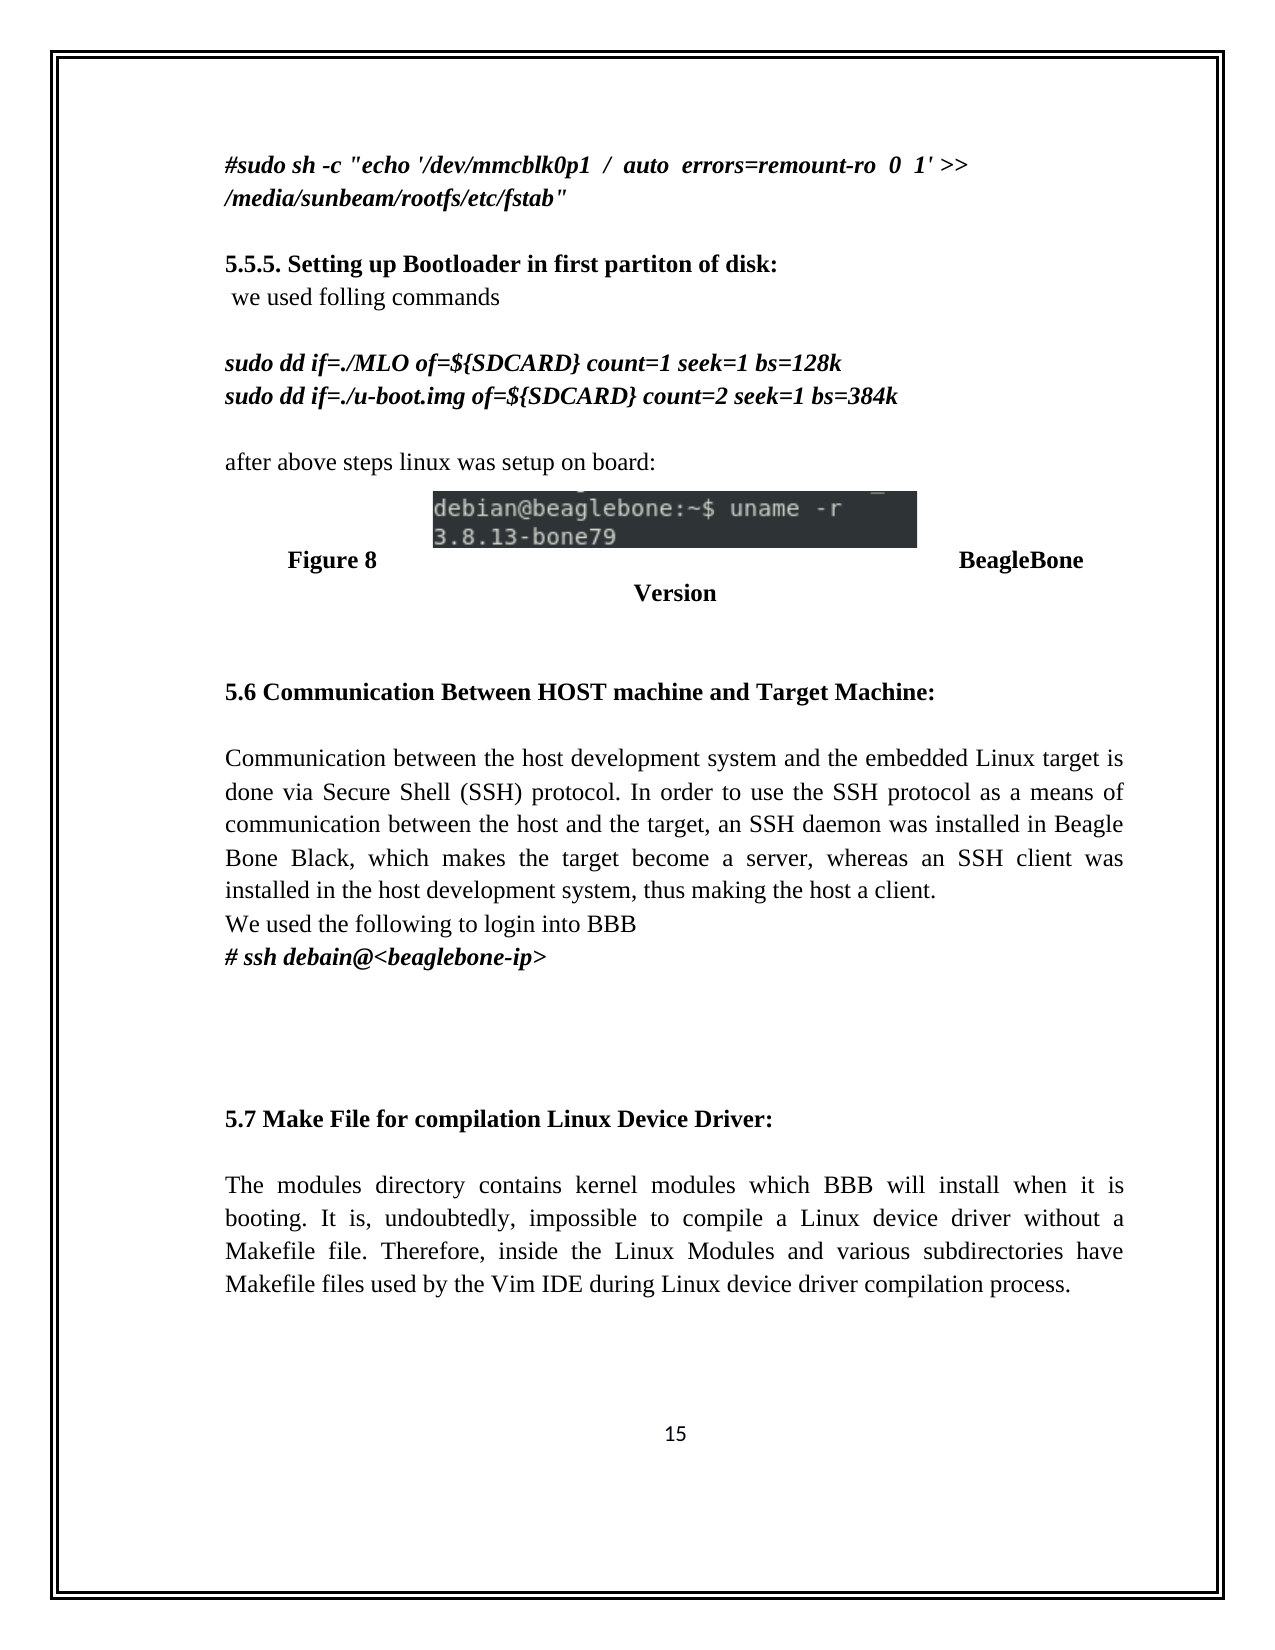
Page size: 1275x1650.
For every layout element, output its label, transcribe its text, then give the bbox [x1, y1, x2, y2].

text 5.7 Make File for compilation Linux Device Driver: [225, 1104, 1125, 1133]
text Communication between the host development system and the embedded Linux target is done via Secure Shell (SSH) protocol. In order to use the SSH protocol as a means of communication between the host and the target, an SSH daemon was installed in Beagle Bone Black, which makes the target become a server, whereas an SSH client was installed in the host development system, thus making the host a client. [225, 743, 1125, 904]
text sudo dd if=./MLO of=${SDCARD} count=1 seek=1 bs=128k [225, 348, 1125, 377]
text 5.5.5. Setting up Bootloader in first partiton of disk: [225, 249, 1125, 278]
text # ssh debain@<beaglebone-ip> [225, 942, 1125, 970]
picture [432, 491, 918, 548]
text sudo dd if=./u-boot.img of=${SDCARD} count=2 seek=1 bs=384k [225, 381, 1125, 410]
text We used the following to login into BBB [225, 909, 1125, 937]
text we used folling commands [225, 282, 1125, 311]
text after above steps linux was setup on board: [225, 447, 1125, 476]
text Figure 8 BeagleBone Version [225, 545, 1125, 607]
text 5.6 Communication Between HOST machine and Target Machine: [225, 677, 1125, 706]
text #sudo sh -c "echo '/dev/mmcblk0p1 / auto errors=remount-ro 0 1' >> /media/sunbeam/rootfs/etc/fstab" [225, 150, 1125, 212]
text The modules directory contains kernel modules which BBB will install when it is booting. It is, undoubtedly, impossible to compile a Linux device driver without a Makefile file. Therefore, inside the Linux Modules and various subdirectories have Makefile files used by the Vim IDE during Linux device driver compilation process. [225, 1170, 1125, 1298]
